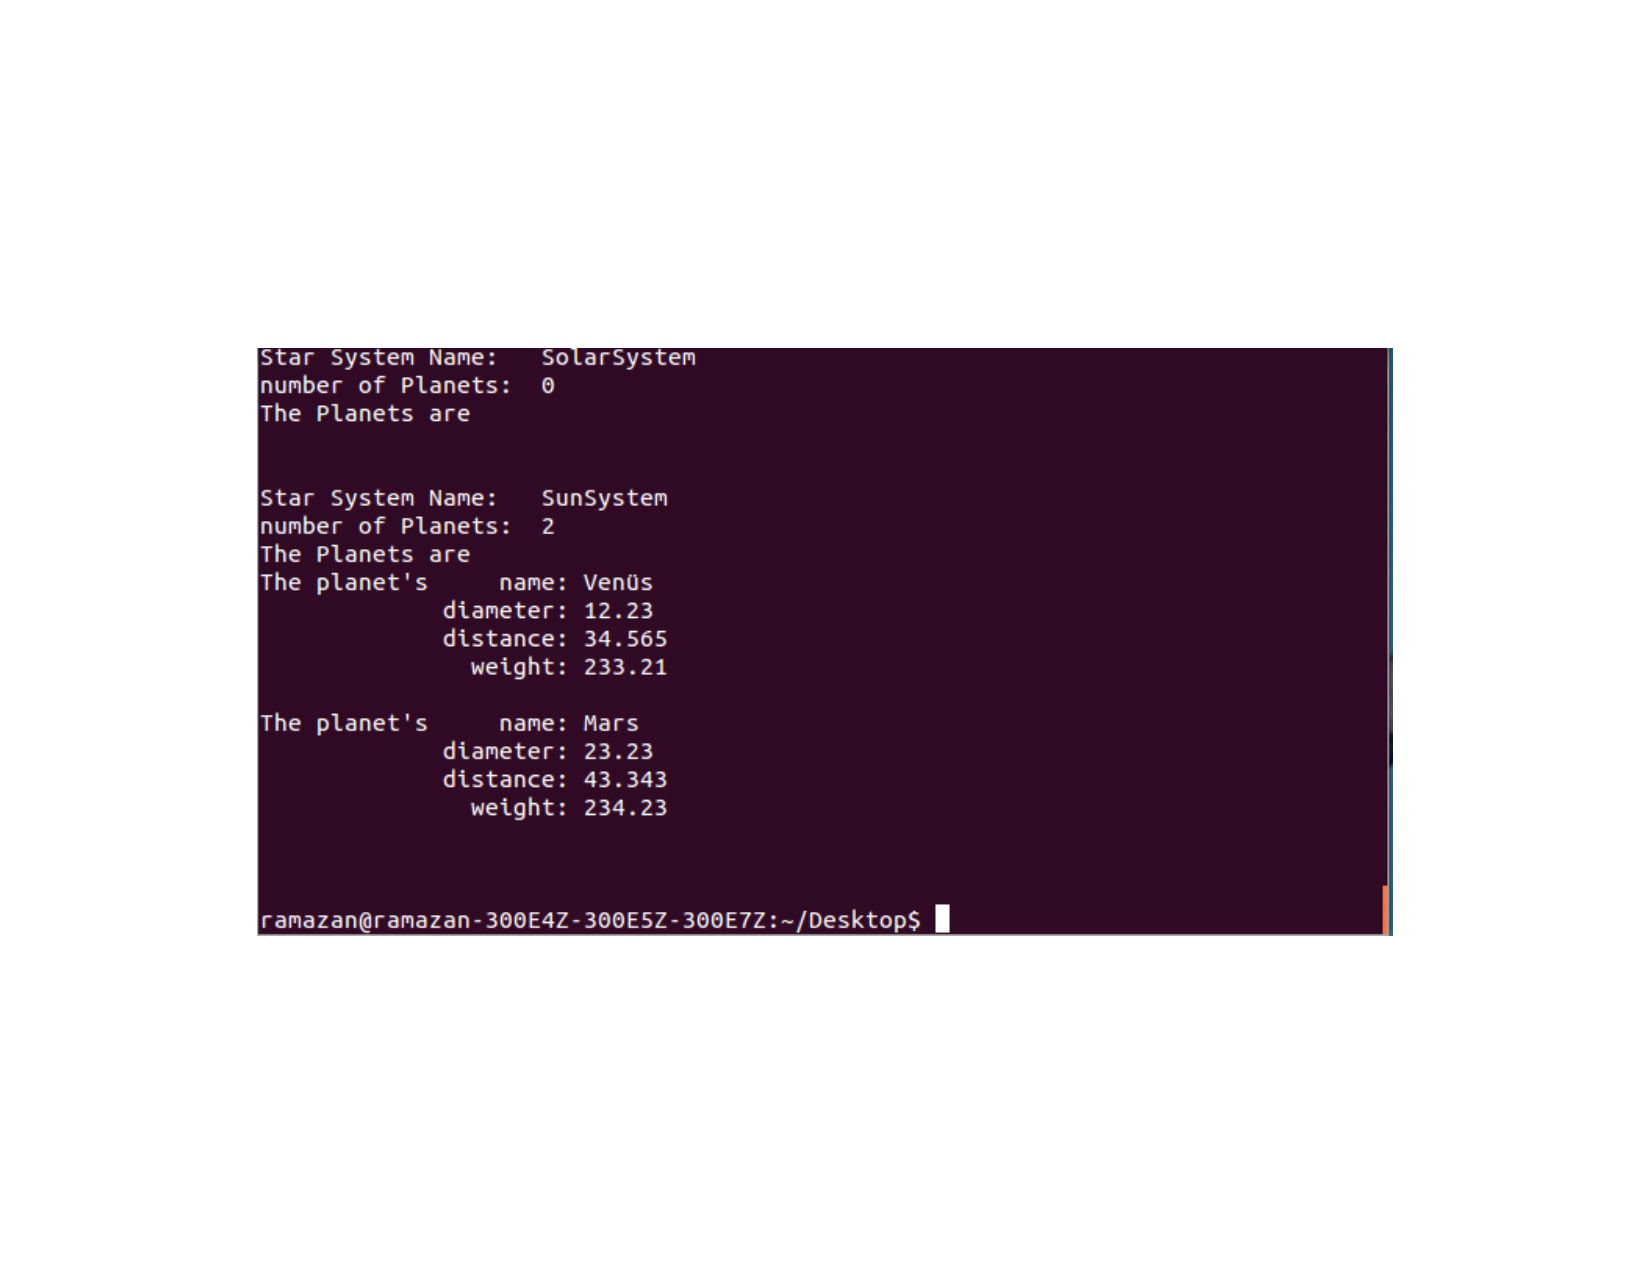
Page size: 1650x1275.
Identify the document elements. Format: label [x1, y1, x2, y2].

picture [257, 348, 1393, 936]
